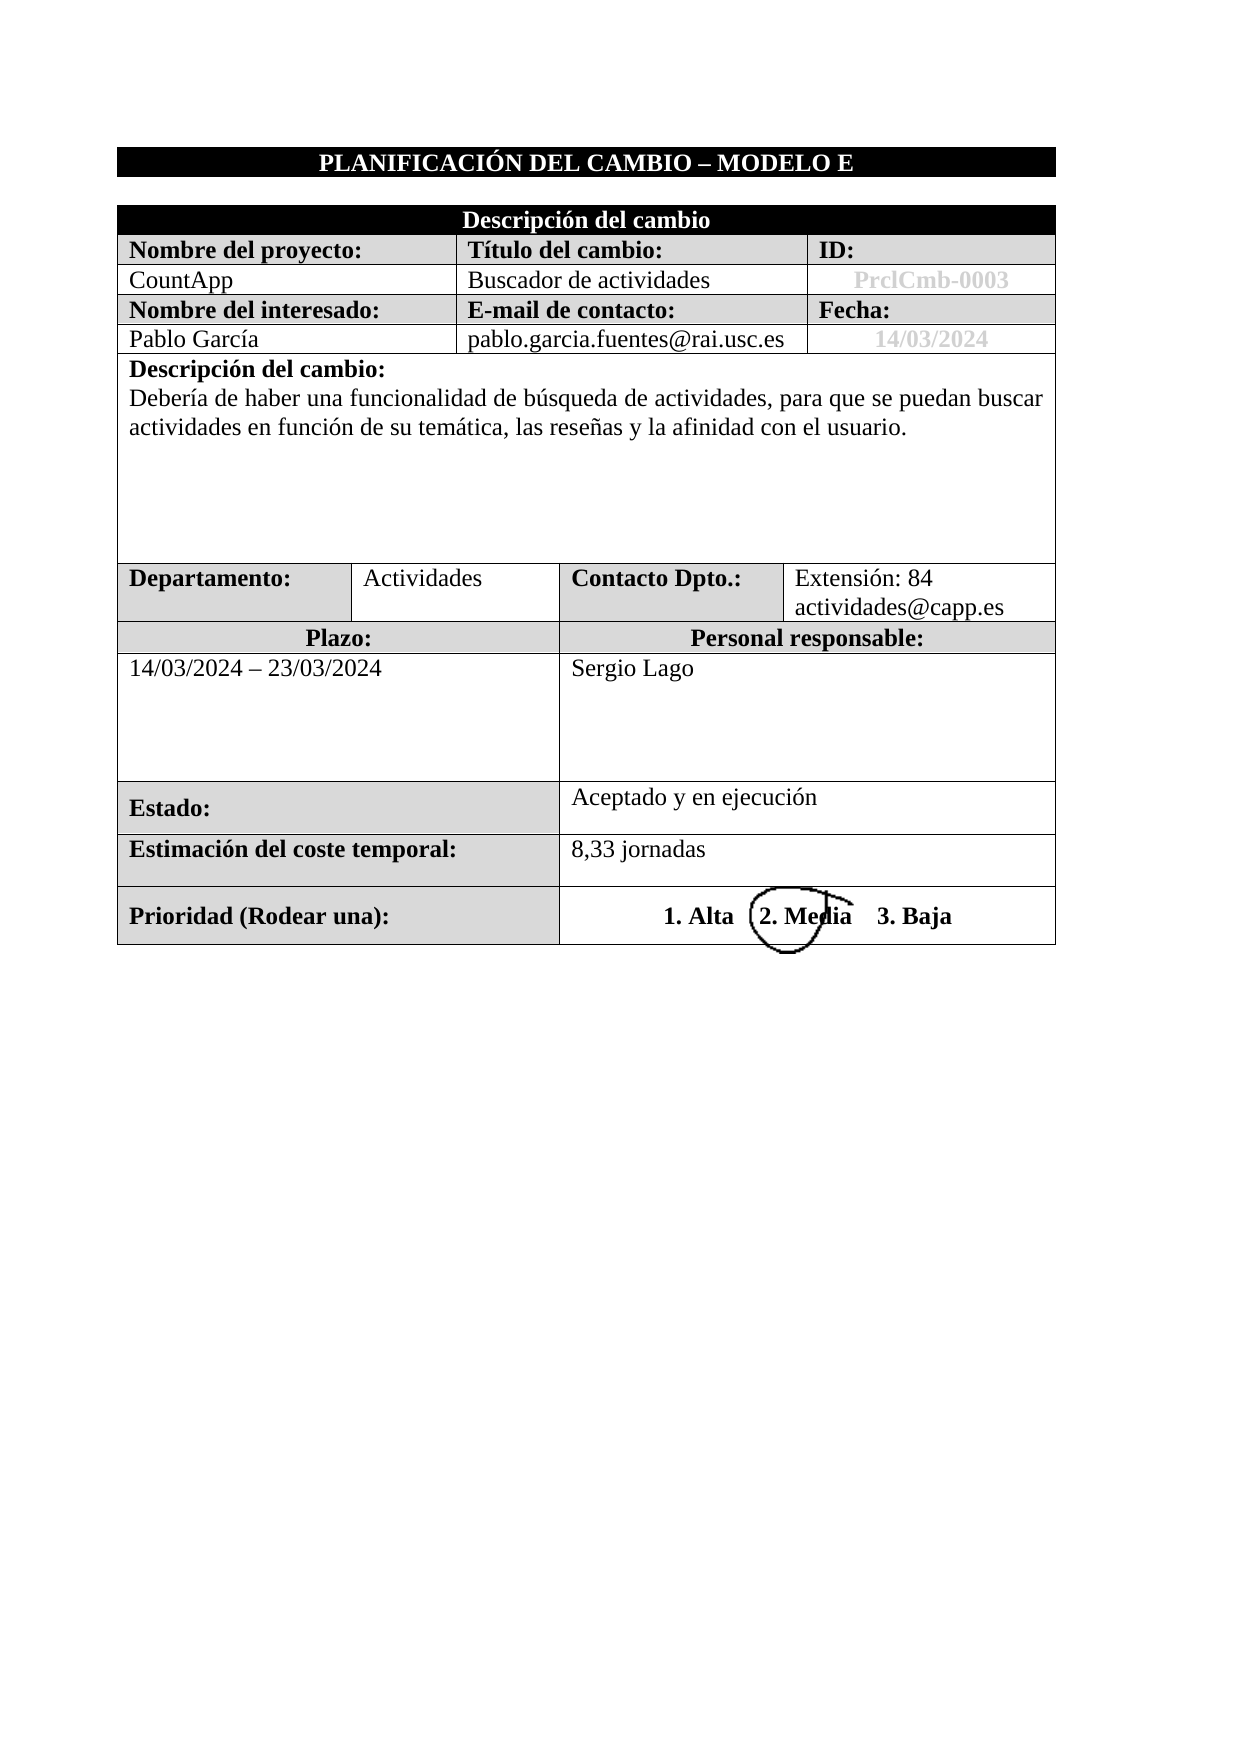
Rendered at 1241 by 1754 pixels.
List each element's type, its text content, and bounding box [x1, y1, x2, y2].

table_cell 14/03/2024 – 23/03/2024 [118, 654, 559, 781]
table_cell Título del cambio: [457, 235, 807, 264]
table_cell pablo.garcia.fuentes@rai.usc.es [457, 325, 807, 353]
table_cell Fecha: [808, 295, 1055, 323]
table_cell Pablo García [118, 325, 456, 353]
table_cell [118, 177, 1055, 205]
table_cell Prioridad (Rodear una): [118, 887, 559, 944]
table_header PLANIFICACIÓN DEL CAMBIO – MODELO E [118, 148, 1055, 177]
table_cell E-mail de contacto: [457, 295, 807, 323]
table_cell Buscador de actividades [457, 265, 807, 294]
table_cell Estimación del coste temporal: [118, 835, 559, 886]
table_cell Nombre del interesado: [118, 295, 456, 323]
table_cell Aceptado y en ejecución [560, 782, 1055, 833]
table_cell ID: [808, 235, 1055, 264]
table_cell Nombre del proyecto: [118, 235, 456, 264]
table_cell PrclCmb-0003 [808, 265, 1055, 294]
table_cell 1. Alta 2. Media 3. Baja [560, 887, 769, 944]
table_cell Contacto Dpto.: [560, 564, 783, 621]
table_cell Extensión: 84 actividades@capp.es [784, 564, 1055, 621]
table_cell CountApp [118, 265, 456, 294]
table_cell 1. Alta 2. Media 3. Baja [753, 889, 824, 944]
table_cell Descripción del cambio: Debería de haber una funcionalidad de búsqueda de actividades, para que se puedan buscar actividades en función de su temática, las reseñas y la afinidad con el usuario. [118, 354, 1055, 562]
table_cell Actividades [352, 564, 559, 621]
table_cell 1. Alta 2. Media 3. Baja [813, 887, 1055, 944]
table_cell 14/03/2024 [808, 325, 1055, 353]
table_cell 8,33 jornadas [560, 835, 1055, 886]
table_cell Departamento: [118, 564, 351, 621]
table_cell Plazo: [118, 622, 559, 652]
table_cell Sergio Lago [560, 654, 1055, 781]
table_cell Estado: [118, 782, 559, 833]
table_cell Descripción del cambio [118, 205, 1055, 234]
table_cell Personal responsable: [560, 622, 1055, 652]
